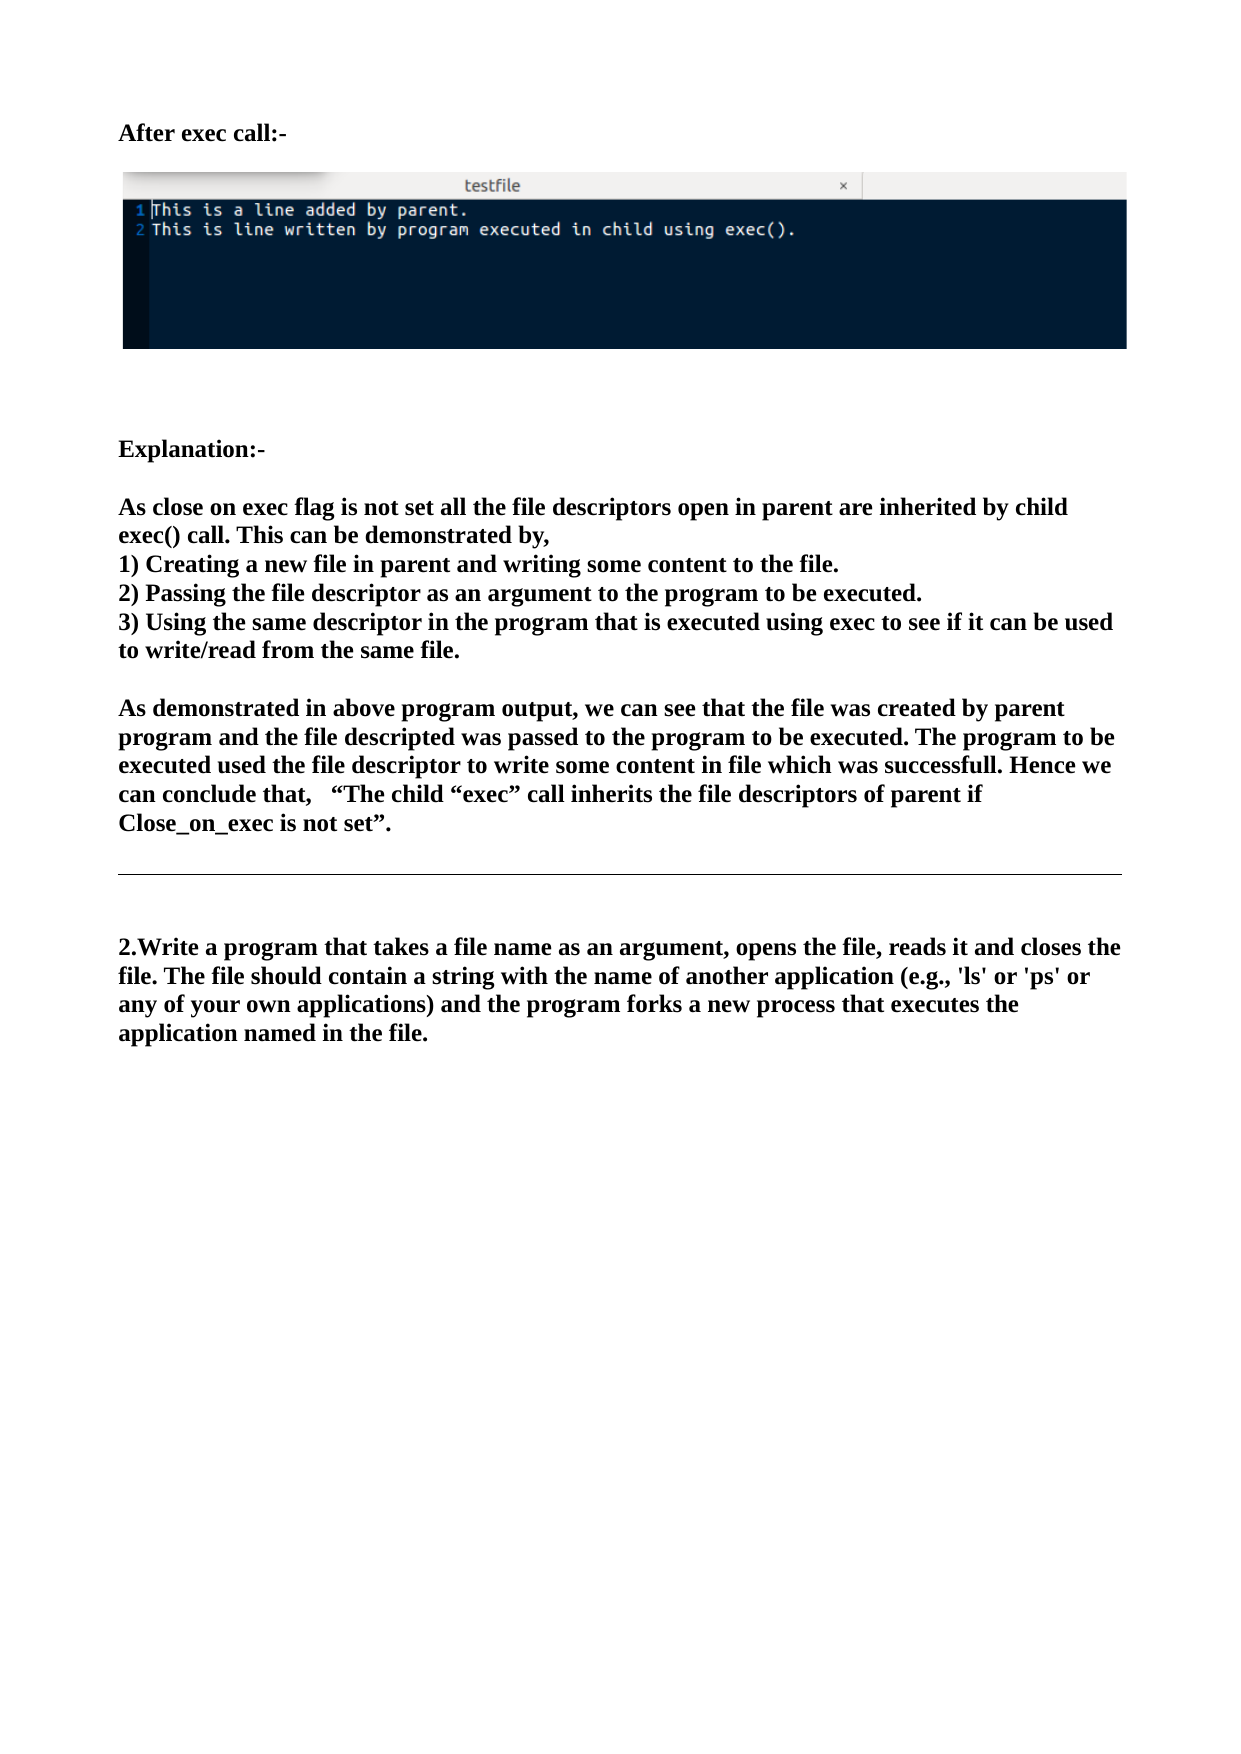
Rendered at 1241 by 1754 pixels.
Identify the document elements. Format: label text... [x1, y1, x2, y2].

text exec() call. This can be demonstrated by, [118, 521, 1122, 549]
picture [122, 172, 1127, 349]
text 1) Creating a new file in parent and writing some content to the file. [118, 549, 1122, 578]
text After exec call:- [118, 118, 1122, 147]
text 2.Write a program that takes a file name as an argument, opens the file, reads it and closes the file. The file should contain a string with the name of another application (e.g., 'ls' or 'ps' or any of your own applications) and the program forks a new process that executes the application named in the file. [118, 932, 1122, 1047]
text 3) Using the same descriptor in the program that is executed using exec to see if it can be used to write/read from the same file. [118, 607, 1122, 664]
text 2) Passing the file descriptor as an argument to the program to be executed. [118, 578, 1122, 607]
text As close on exec flag is not set all the file descriptors open in parent are inherited by child [118, 492, 1122, 521]
text Explanation:- [118, 434, 1122, 463]
text As demonstrated in above program output, we can see that the file was created by parent program and the file descripted was passed to the program to be executed. The program to be executed used the file descriptor to write some content in file which was successfull. Hence we can conclude that, “The child “exec” call inherits the file descriptors of parent if Close_on_exec is not set”. [118, 693, 1122, 837]
